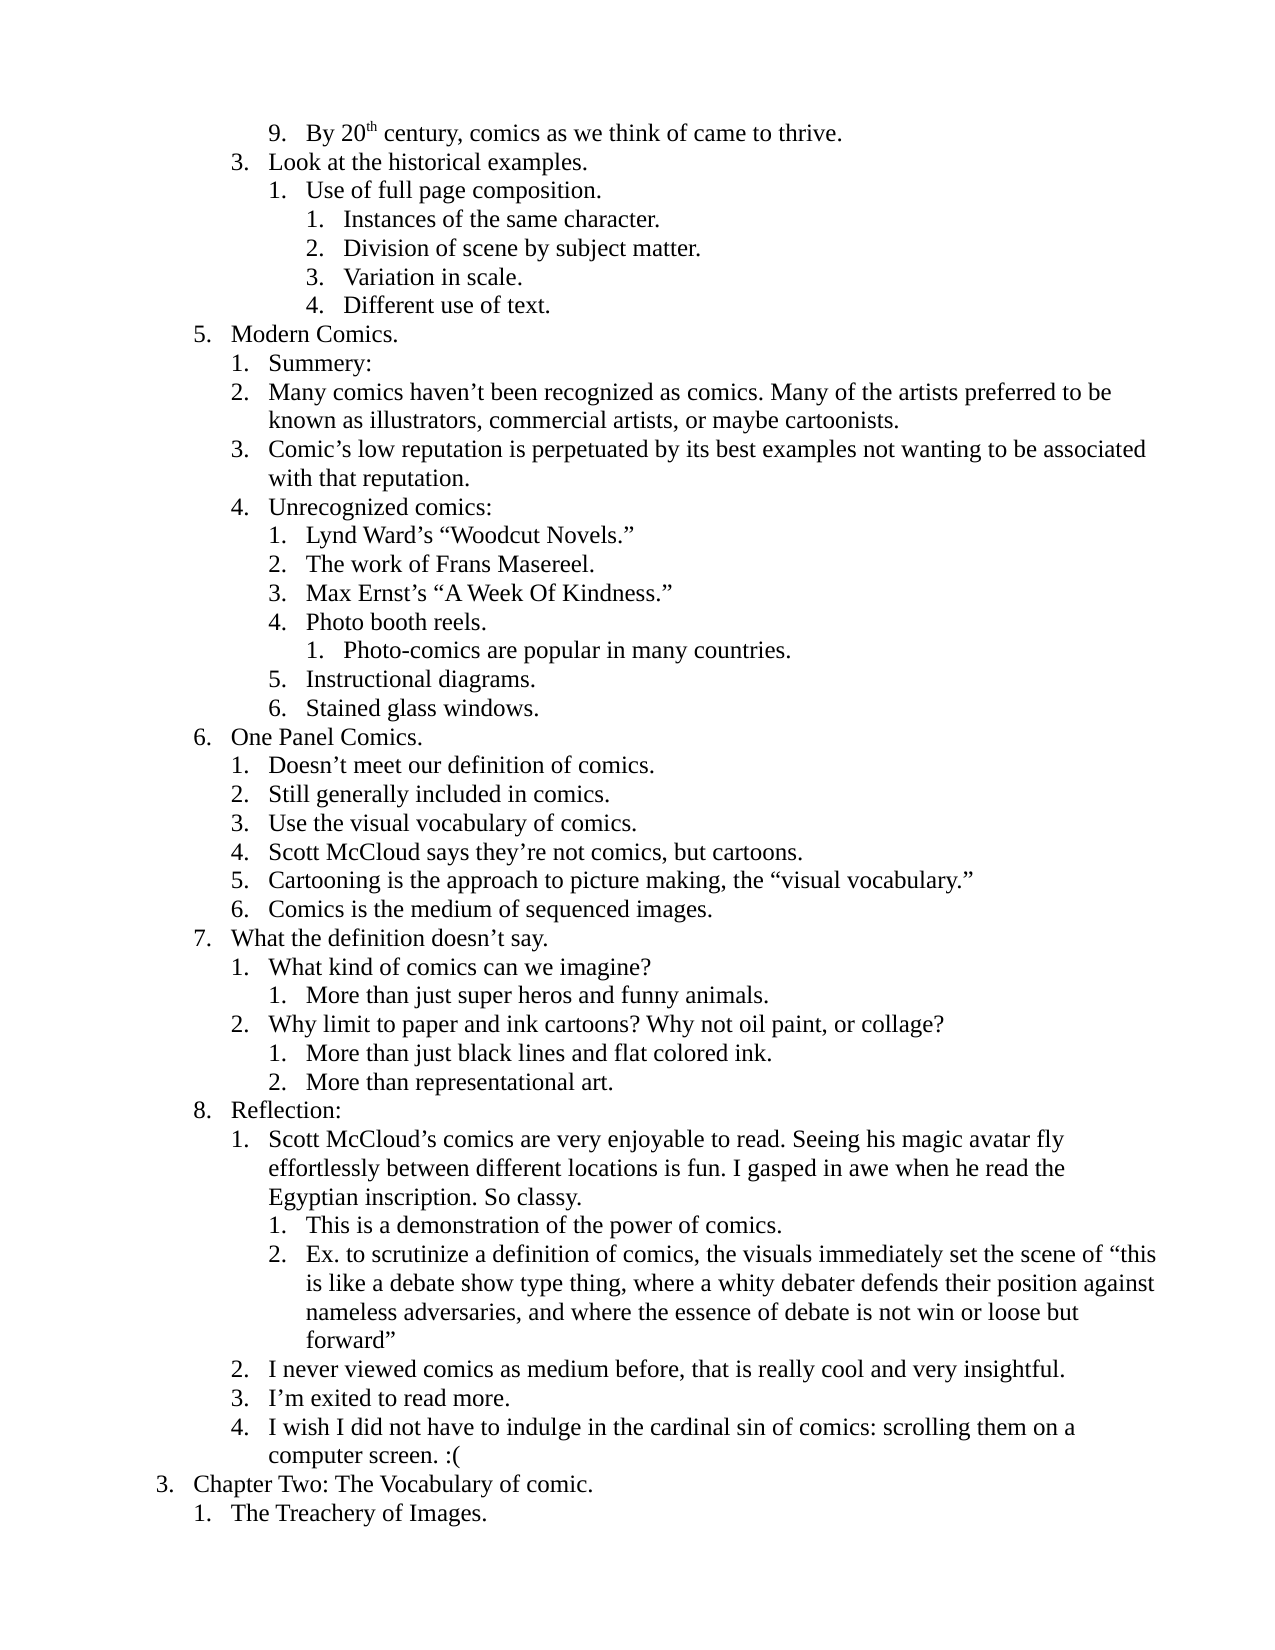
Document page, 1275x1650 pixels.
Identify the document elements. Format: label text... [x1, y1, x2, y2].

list Doesn’t meet our definition of comics. [231, 751, 1157, 779]
list Different use of text. [306, 291, 1157, 319]
list Lynd Ward’s “Woodcut Novels.” [268, 521, 1157, 549]
list Why limit to paper and ink cartoons? Why not oil paint, or collage? [231, 1009, 1157, 1038]
list Comics is the medium of sequenced images. [231, 894, 1157, 923]
list Use of full page composition. [268, 176, 1157, 204]
list Stained glass windows. [268, 693, 1157, 722]
list Summery: [231, 348, 1157, 377]
list The work of Frans Masereel. [268, 549, 1157, 578]
list Use the visual vocabulary of comics. [231, 808, 1157, 837]
list This is a demonstration of the power of comics. [268, 1211, 1157, 1239]
list Photo booth reels. [268, 607, 1157, 636]
list One Panel Comics. [193, 722, 1157, 751]
list Look at the historical examples. [231, 147, 1157, 176]
list Max Ernst’s “A Week Of Kindness.” [268, 578, 1157, 607]
list I’m exited to read more. [231, 1383, 1157, 1412]
list Reflection: [193, 1096, 1157, 1124]
list By 20th century, comics as we think of came to thrive. [268, 118, 1157, 147]
list More than just black lines and flat colored ink. [268, 1038, 1157, 1067]
list More than just super heros and funny animals. [268, 981, 1157, 1009]
list More than representational art. [268, 1067, 1157, 1096]
list I never viewed comics as medium before, that is really cool and very insightful. [231, 1354, 1157, 1383]
list Instances of the same character. [306, 204, 1157, 233]
list I wish I did not have to indulge in the cardinal sin of comics: scrolling them on a computer screen. :( [231, 1412, 1157, 1469]
list Unrecognized comics: [231, 492, 1157, 521]
list Instructional diagrams. [268, 664, 1157, 693]
list Division of scene by subject matter. [306, 233, 1157, 262]
list Chapter Two: The Vocabulary of comic. [156, 1469, 1157, 1498]
list Many comics haven’t been recognized as comics. Many of the artists preferred to be known as illustrators, commercial artists, or maybe cartoonists. [231, 377, 1157, 434]
list Cartooning is the approach to picture making, the “visual vocabulary.” [231, 866, 1157, 894]
list The Treachery of Images. [193, 1498, 1157, 1527]
list Photo-comics are popular in many countries. [306, 636, 1157, 664]
list Still generally included in comics. [231, 779, 1157, 808]
list What the definition doesn’t say. [193, 923, 1157, 952]
list What kind of comics can we imagine? [231, 952, 1157, 981]
list Comic’s low reputation is perpetuated by its best examples not wanting to be associated with that reputation. [231, 434, 1157, 492]
list Ex. to scrutinize a definition of comics, the visuals immediately set the scene of “this is like a debate show type thing, where a whity debater defends their position against nameless adversaries, and where the essence of debate is not win or loose but forward” [268, 1239, 1157, 1354]
list Scott McCloud says they’re not comics, but cartoons. [231, 837, 1157, 866]
list Scott McCloud’s comics are very enjoyable to read. Seeing his magic avatar fly effortlessly between different locations is fun. I gasped in awe when he read the Egyptian inscription. So classy. [231, 1124, 1157, 1211]
list Variation in scale. [306, 262, 1157, 291]
list Modern Comics. [193, 319, 1157, 348]
